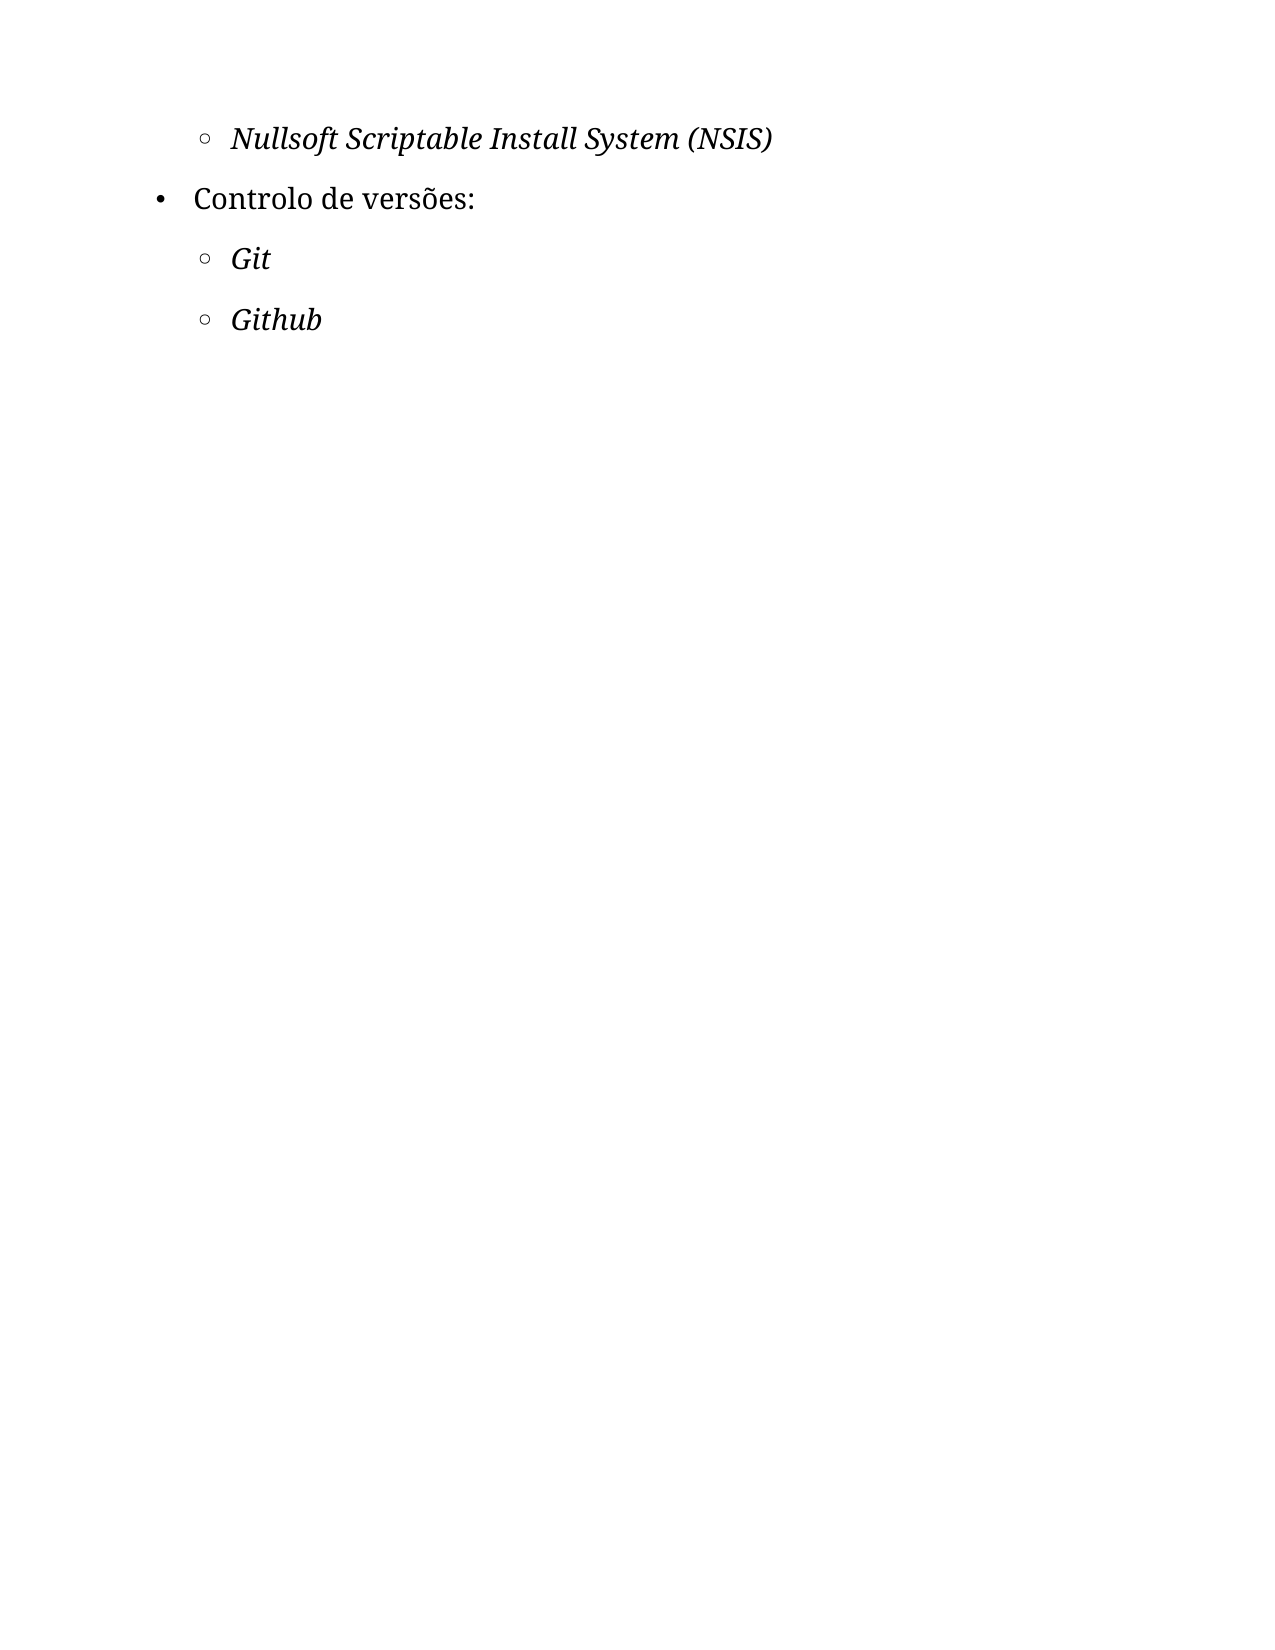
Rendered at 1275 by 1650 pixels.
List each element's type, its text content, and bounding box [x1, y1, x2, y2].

subtitle Git [193, 238, 1157, 278]
subtitle Github [193, 299, 1157, 338]
subtitle Nullsoft Scriptable Install System (NSIS) [193, 118, 1157, 158]
subtitle Controlo de versões: [156, 178, 1157, 218]
